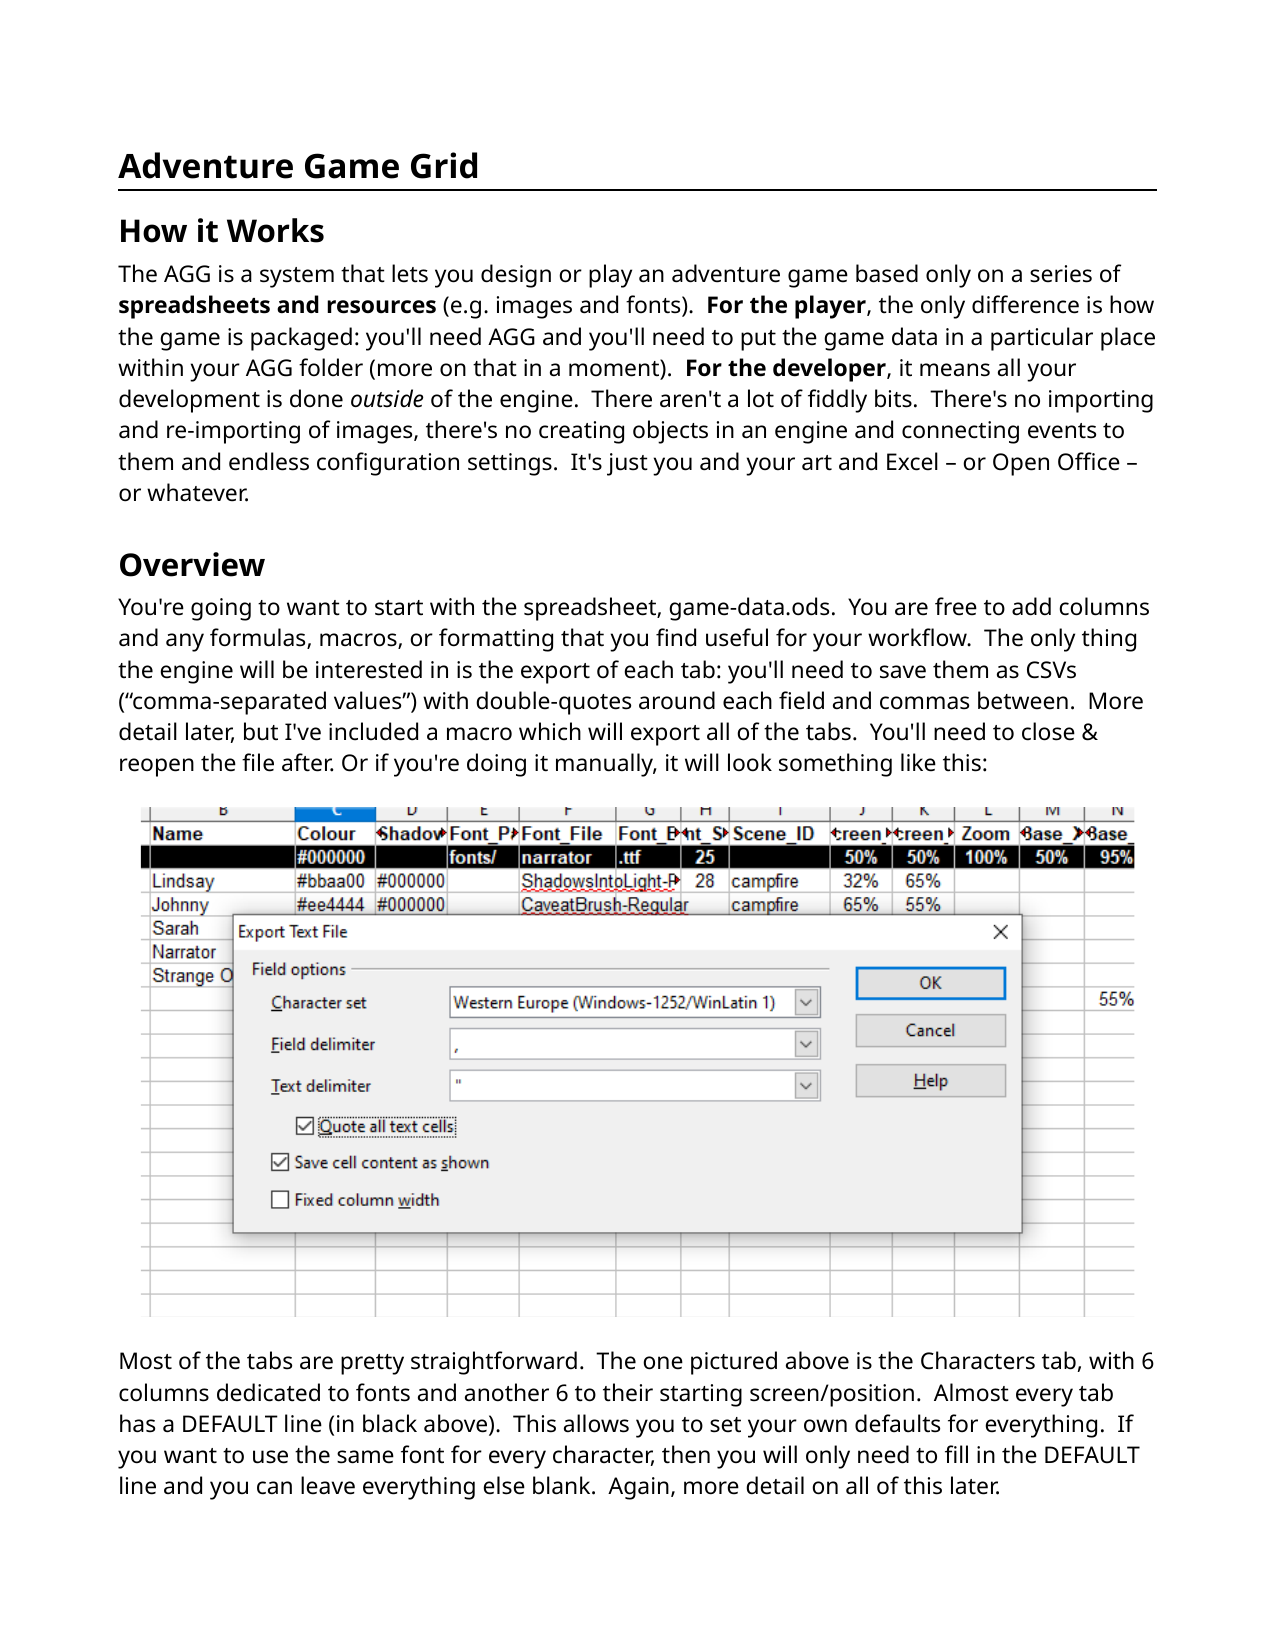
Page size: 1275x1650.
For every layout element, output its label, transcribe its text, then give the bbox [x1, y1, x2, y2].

subtitle Overview [118, 543, 1157, 585]
subtitle Adventure Game Grid [118, 143, 1157, 189]
subtitle How it Works [118, 209, 1157, 252]
text You're going to want to start with the spreadsheet, game-data.ods. You are free to add columns and any formulas, macros, or formatting that you find useful for your workflow. The only thing the engine will be interested in is the export of each tab: you'll need to save them as CSVs (“comma-separated values”) with double-quotes around each field and commas between. More detail later, but I've included a macro which will export all of the tabs. You'll need to close & reopen the file after. Or if you're doing it manually, it will look something like this: [118, 591, 1157, 779]
text Most of the tabs are pretty straightforward. The one pictured above is the Characters tab, with 6 columns dedicated to fonts and another 6 to their starting screen/position. Almost every tab has a DEFAULT line (in black above). This allows you to set your own defaults for everything. If you want to use the same font for every character, then you will only need to fill in the DEFAULT line and you can leave everything else blank. Again, more detail on all of this later. [118, 1345, 1157, 1502]
text The AGG is a system that lets you design or play an adventure game based only on a series of spreadsheets and resources (e.g. images and fonts). For the player, the only difference is how the game is packaged: you'll need AGG and you'll need to put the game data in a particular place within your AGG folder (more on that in a moment). For the developer, it means all your development is done outside of the engine. There aren't a lot of fiddly bits. There's no importing and re-importing of images, there's no creating objects in an engine and connecting events to them and endless configuration settings. It's just you and your art and Excel – or Open Office – or whatever. [118, 258, 1157, 508]
